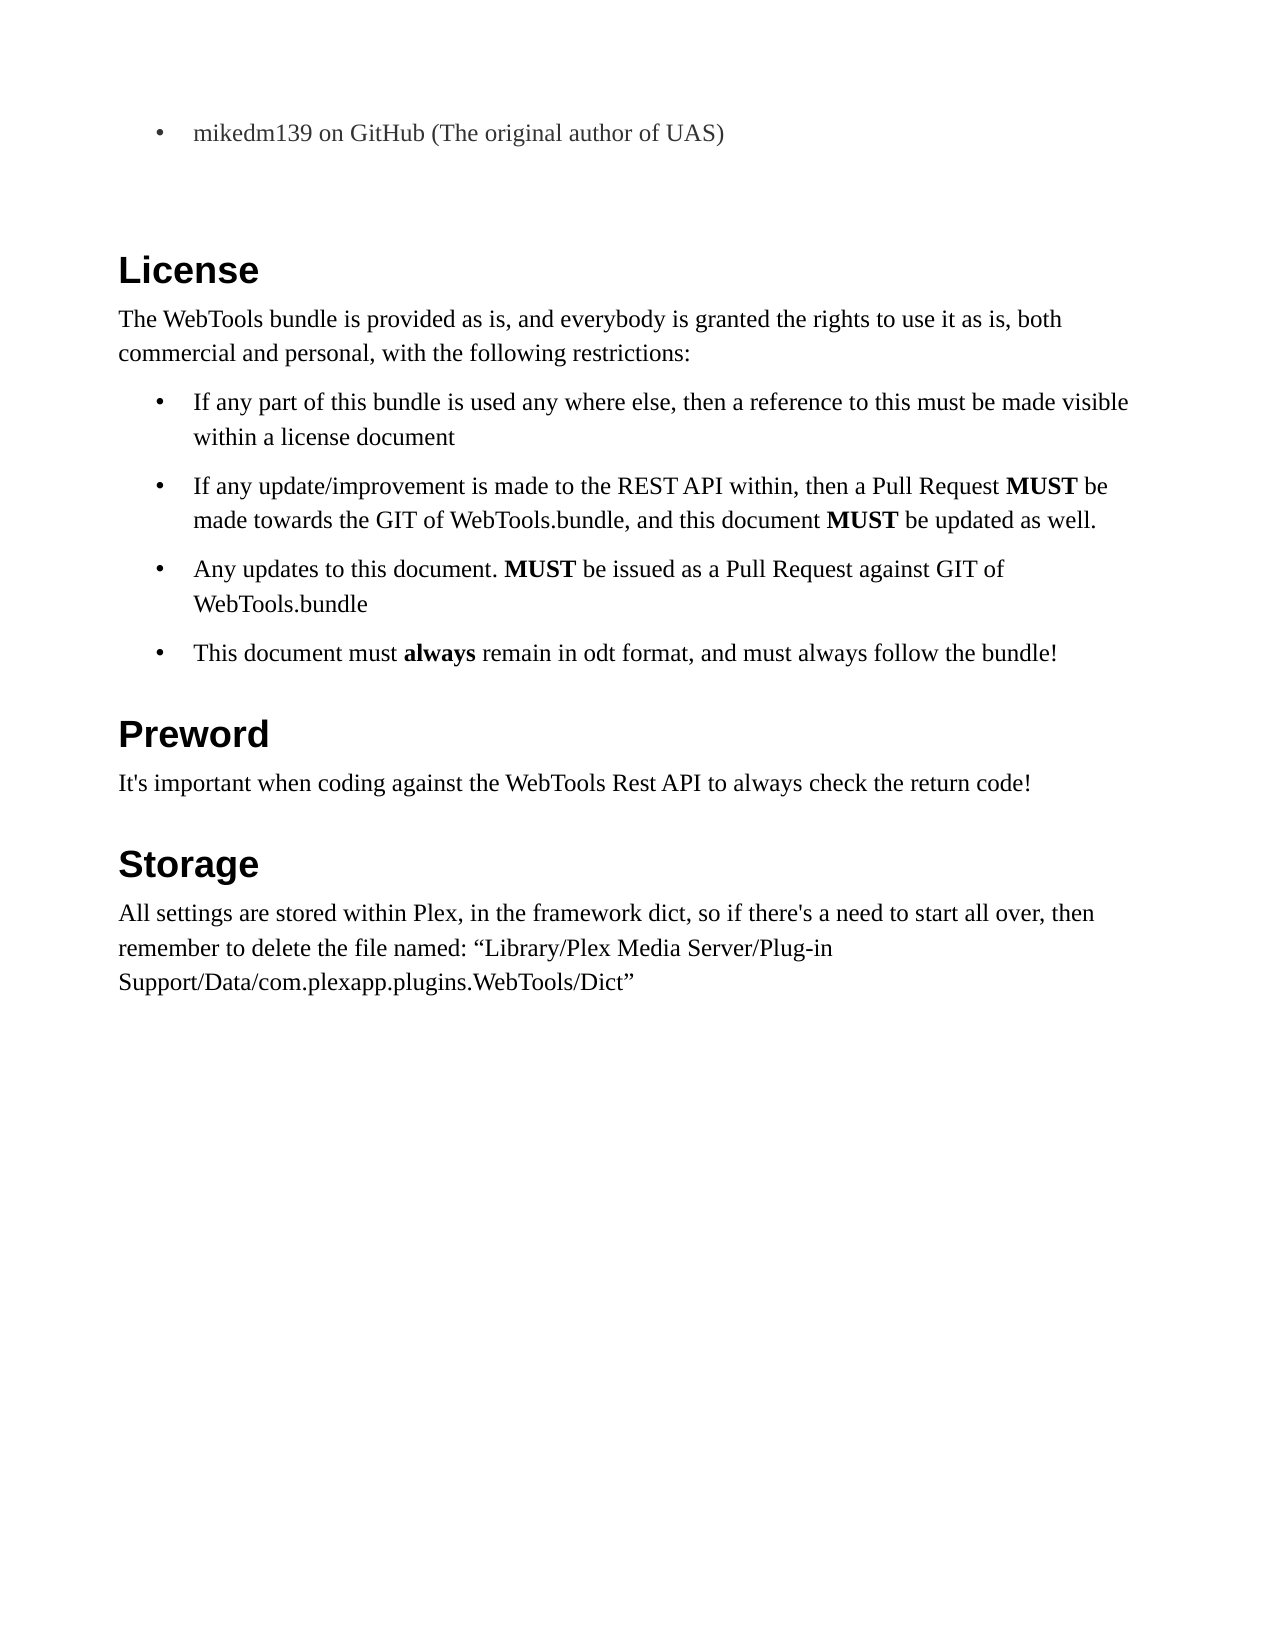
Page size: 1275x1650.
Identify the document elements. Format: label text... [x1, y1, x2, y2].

list Any updates to this document. MUST be issued as a Pull Request against GIT of WebTools.bundle [156, 554, 1157, 618]
list If any update/improvement is made to the REST API within, then a Pull Request MUST be made towards the GIT of WebTools.bundle, and this document MUST be updated as well. [156, 471, 1157, 534]
text It's important when coding against the WebTools Rest API to always check the return code! [118, 768, 1157, 797]
text The WebTools bundle is provided as is, and everybody is granted the rights to use it as is, both commercial and personal, with the following restrictions: [118, 304, 1157, 367]
list mikedm139 on GitHub (The original author of UAS) [156, 118, 1157, 147]
subtitle Storage [118, 842, 1157, 886]
list This document must always remain in odt format, and must always follow the bundle! [156, 638, 1157, 667]
list If any part of this bundle is used any where else, then a reference to this must be made visible within a license document [156, 387, 1157, 451]
text All settings are stored within Plex, in the framework dict, so if there's a need to start all over, then remember to delete the file named: “Library/Plex Media Server/Plug-in Support/Data/com.plexapp.plugins.WebTools/Dict” [118, 898, 1157, 996]
subtitle Preword [118, 712, 1157, 756]
subtitle License [118, 248, 1157, 291]
